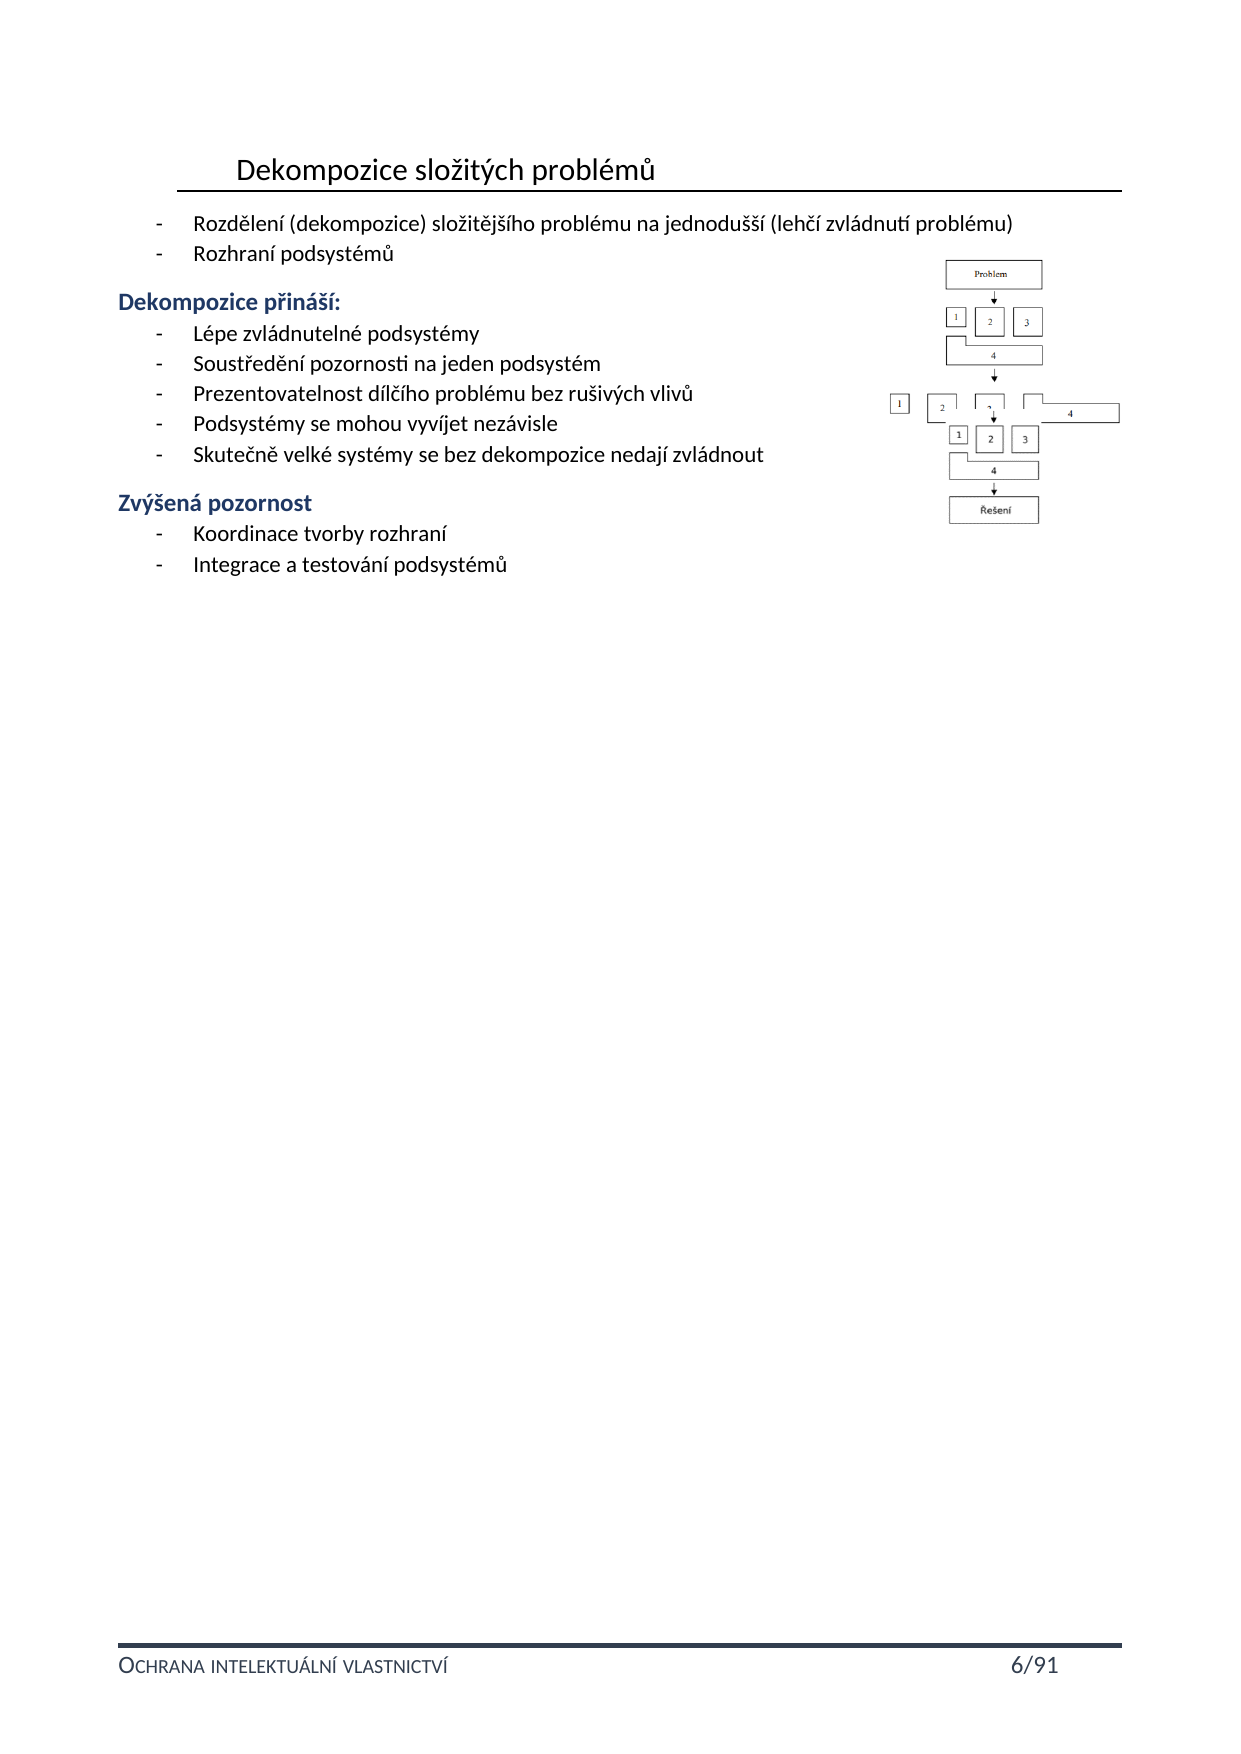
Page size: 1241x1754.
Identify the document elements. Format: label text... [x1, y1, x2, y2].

list Koordinace tvorby rozhraní [156, 519, 1122, 548]
list Rozhraní podsystémů [156, 239, 1122, 267]
list Podsystémy se mohou vyvíjet nezávisle [156, 409, 945, 438]
subtitle Dekompozice přináší: [118, 286, 885, 317]
list Lépe zvládnutelné podsystémy [156, 319, 885, 347]
list Rozdělení (dekompozice) složitějšího problému na jednodušší (lehčí zvládnutí problému) [156, 209, 1122, 237]
list [1042, 440, 1122, 468]
list Integrace a testování podsystémů [156, 550, 1122, 578]
list Prezentovatelnost dílčího problému bez rušivých vlivů [156, 379, 885, 407]
subtitle [1042, 487, 1122, 517]
subtitle Dekompozice složitých problémů [177, 150, 1122, 190]
subtitle Zvýšená pozornost [118, 487, 945, 517]
list [1042, 409, 1122, 438]
list Soustředění pozornosti na jeden podsystém [156, 349, 885, 377]
list Skutečně velké systémy se bez dekompozice nedají zvládnout [156, 440, 945, 468]
picture [885, 254, 1121, 526]
